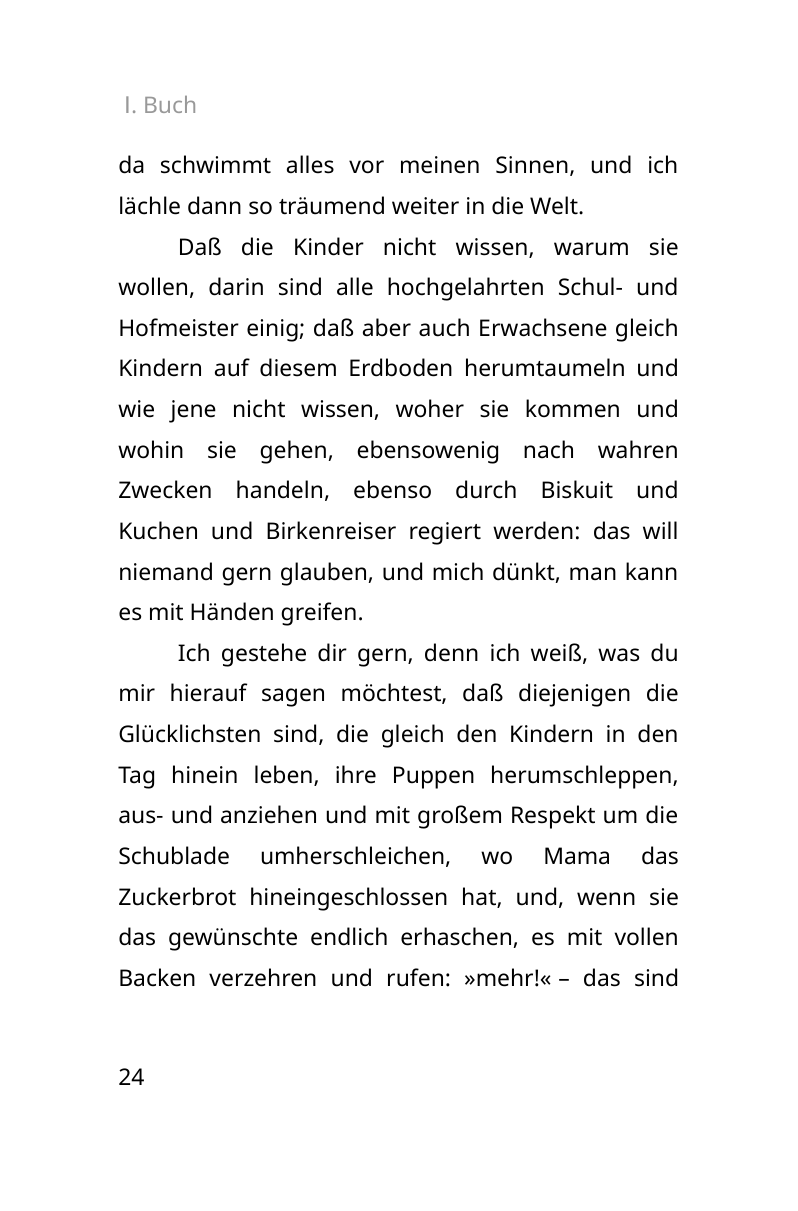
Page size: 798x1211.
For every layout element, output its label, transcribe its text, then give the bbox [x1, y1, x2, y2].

text da schwimmt alles vor meinen Sinnen, und ich lächle dann so träumend weiter in die Welt. [118, 149, 679, 221]
text Daß die Kinder nicht wissen, warum sie wollen, darin sind alle hochgelahrten Schul- und Hofmeister einig; daß aber auch Erwachsene gleich Kindern auf diesem Erdboden herumtaumeln und wie jene nicht wissen, woher sie kommen und wohin sie gehen, ebensowenig nach wahren Zwecken handeln, ebenso durch Biskuit und Kuchen und Birkenreiser regiert werden: das will niemand gern glauben, und mich dünkt, man kann es mit Händen greifen. [118, 231, 679, 627]
text Ich gestehe dir gern, denn ich weiß, was du mir hierauf sagen möchtest, daß diejenigen die Glücklichsten sind, die gleich den Kindern in den Tag hinein leben, ihre Puppen herumschleppen, aus- und anziehen und mit großem Respekt um die Schublade umherschleichen, wo Mama das Zuckerbrot hineingeschlossen hat, und, wenn sie das gewünschte endlich erhaschen, es mit vollen Backen verzehren und rufen: »mehr!« – das sind [118, 637, 679, 993]
